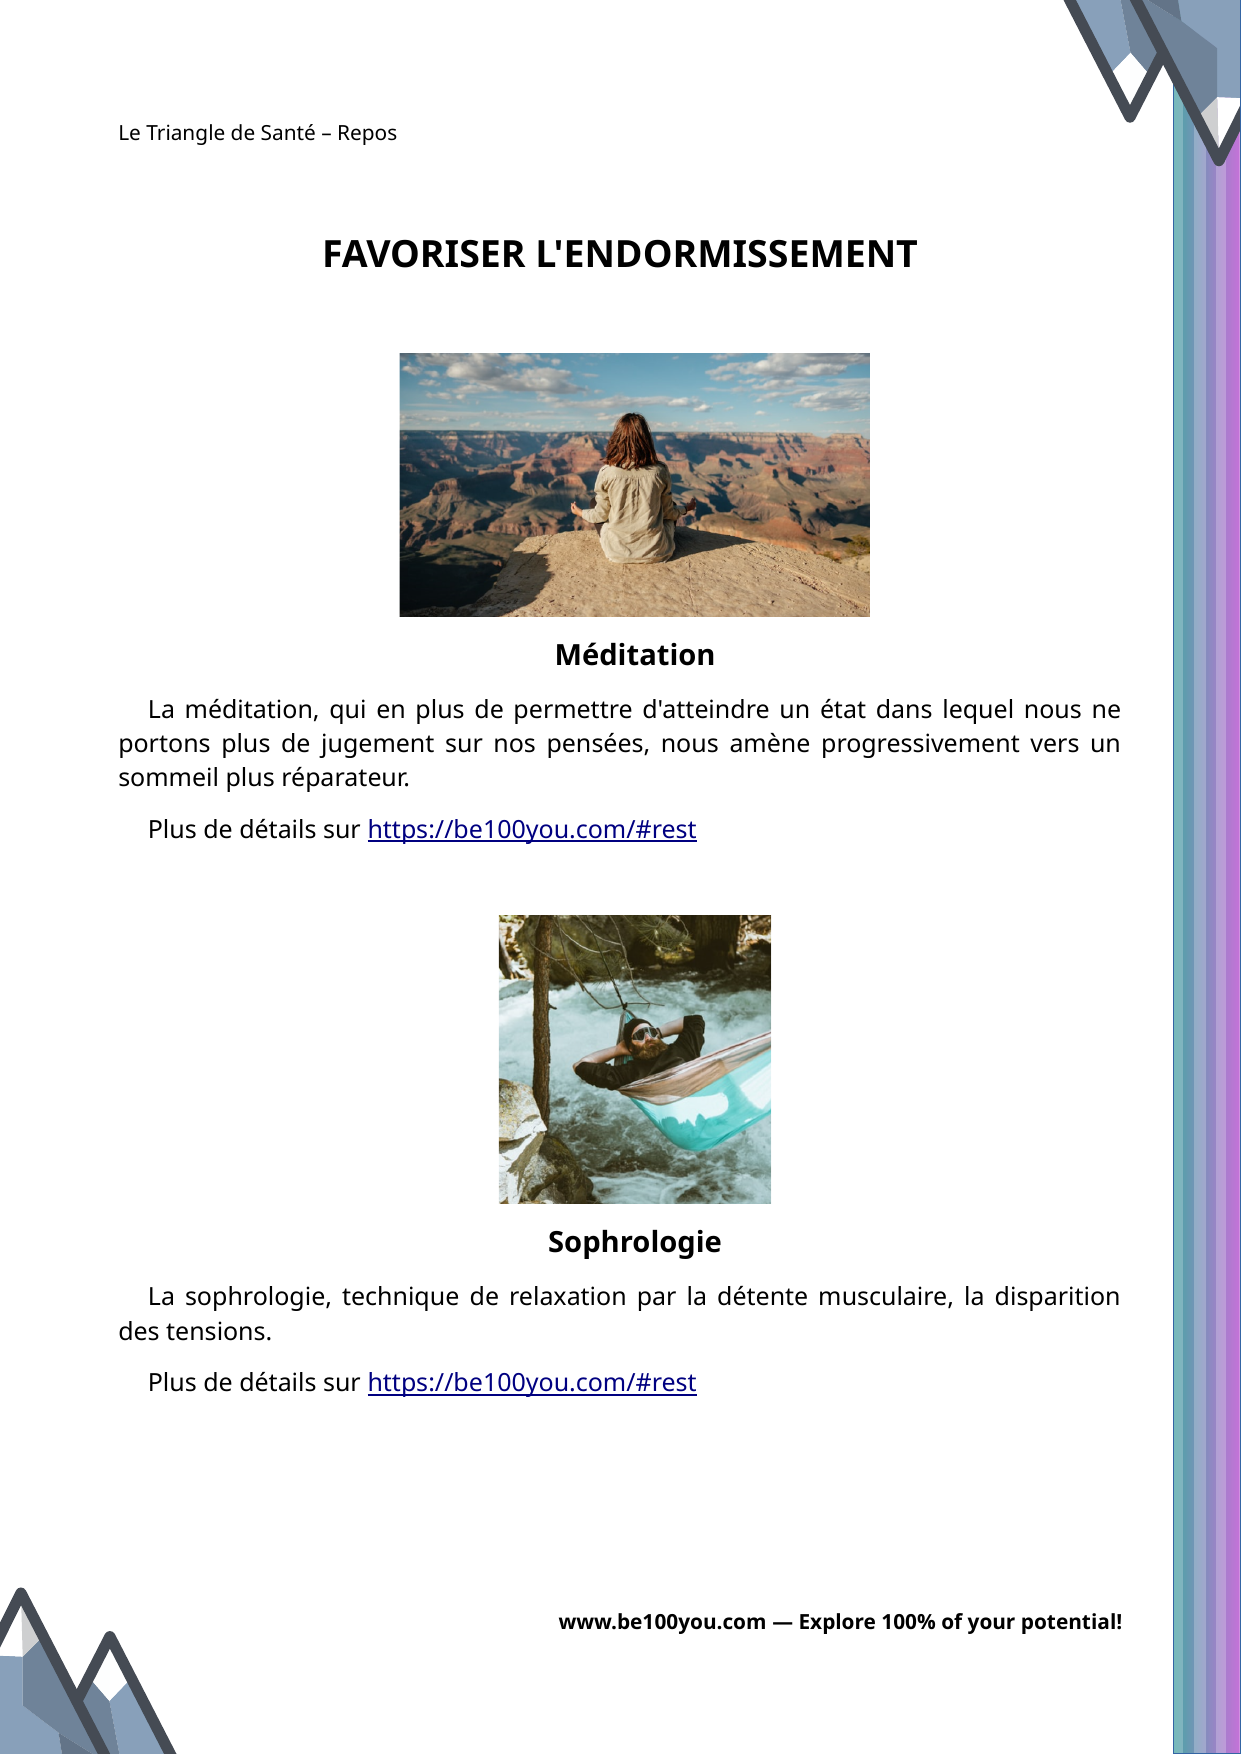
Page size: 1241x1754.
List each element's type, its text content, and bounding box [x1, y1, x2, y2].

text FAVORISER L'ENDORMISSEMENT [118, 228, 1122, 279]
text La méditation, qui en plus de permettre d'atteindre un état dans lequel nous ne portons plus de jugement sur nos pensées, nous amène progressivement vers un sommeil plus réparateur. [118, 692, 1122, 794]
text Méditation [118, 634, 1122, 674]
text Plus de détails sur https://be100you.com/#rest [118, 811, 1122, 846]
text La sophrologie, technique de relaxation par la détente musculaire, la disparition des tensions. [118, 1279, 1122, 1347]
text Plus de détails sur https://be100you.com/#rest [118, 1365, 1122, 1399]
picture [498, 915, 772, 1204]
picture [399, 353, 871, 617]
text Sophrologie [118, 1222, 1122, 1261]
